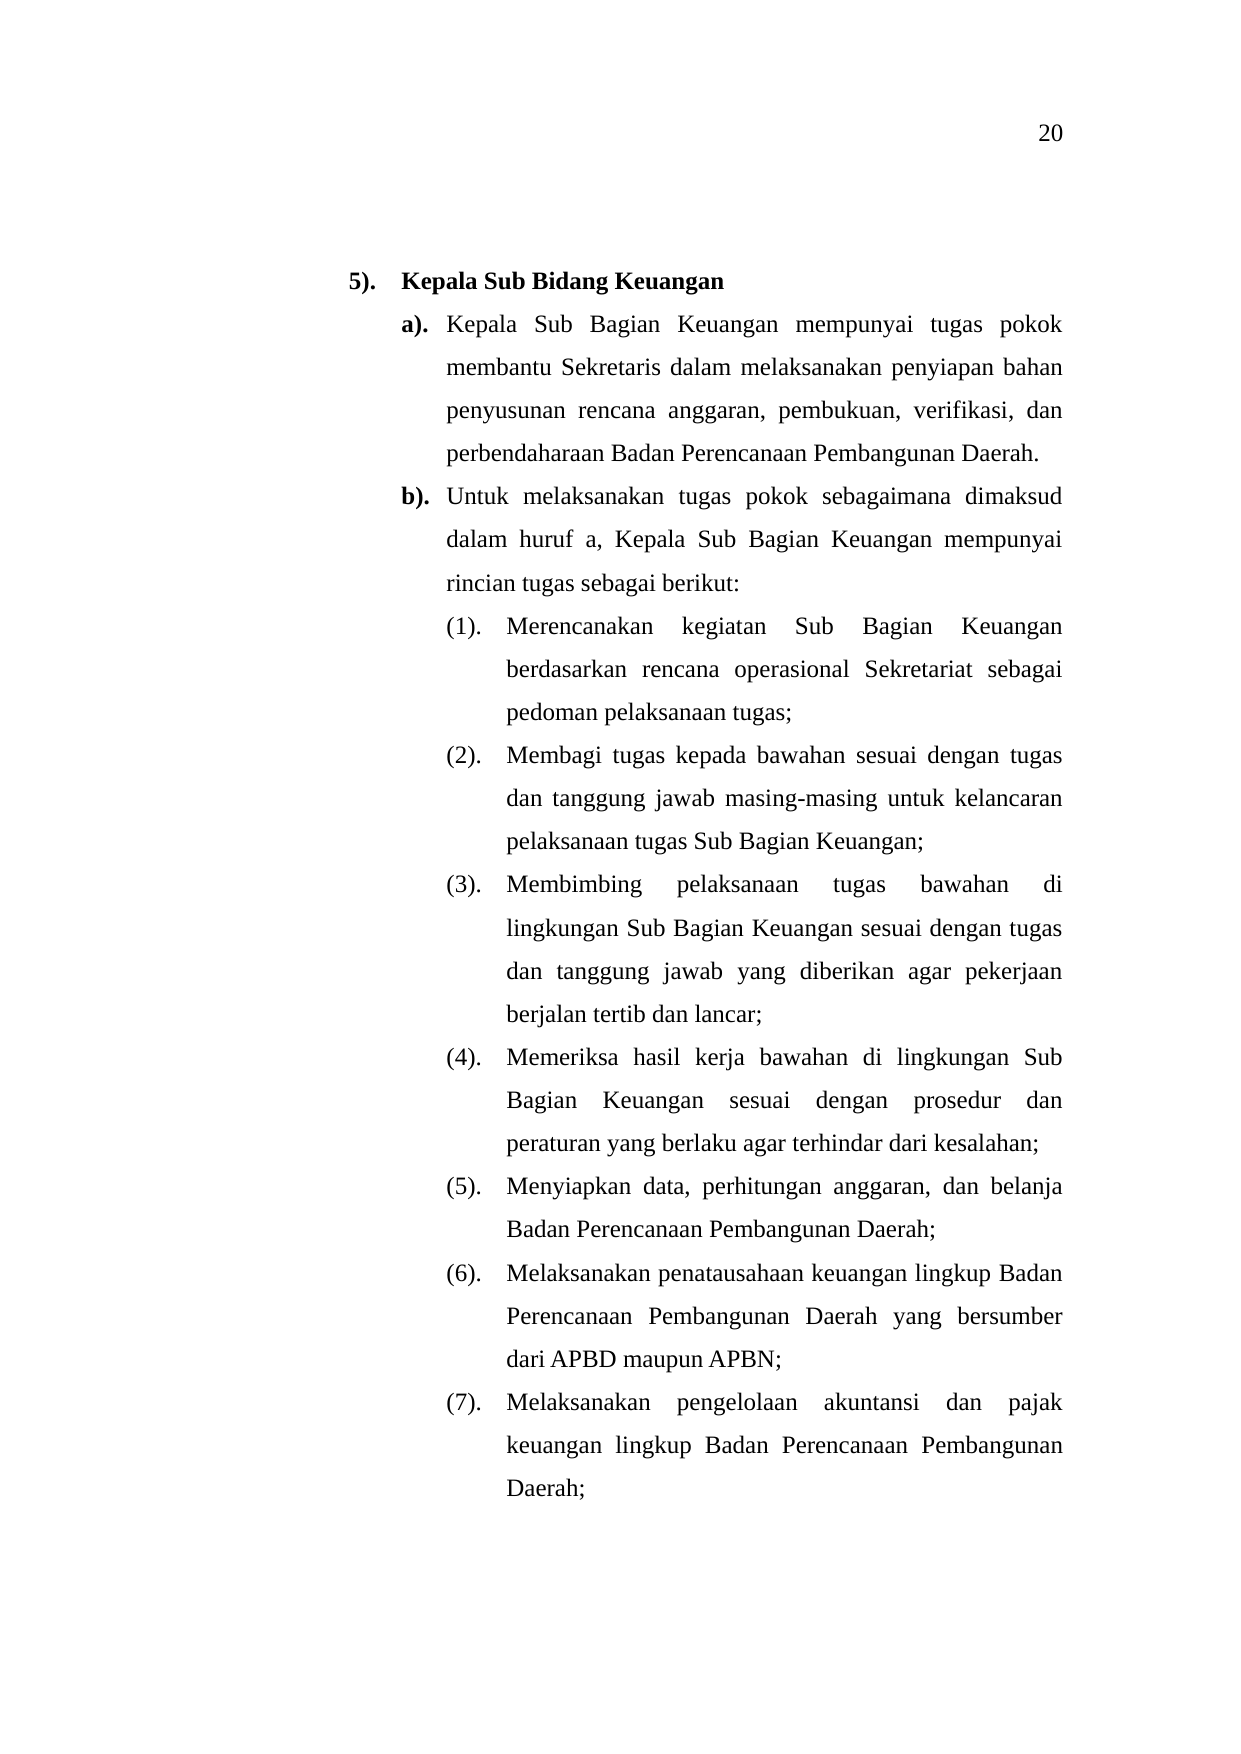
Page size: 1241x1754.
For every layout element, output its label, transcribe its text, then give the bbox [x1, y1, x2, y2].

list Untuk melaksanakan tugas pokok sebagaimana dimaksud dalam huruf a, Kepala Sub Bagian Keuangan mempunyai rincian tugas sebagai berikut: [401, 481, 1063, 596]
list Memeriksa hasil kerja bawahan di lingkungan Sub Bagian Keuangan sesuai dengan prosedur dan peraturan yang berlaku agar terhindar dari kesalahan; [446, 1042, 1063, 1157]
list Melaksanakan pengelolaan akuntansi dan pajak keuangan lingkup Badan Perencanaan Pembangunan Daerah; [446, 1387, 1063, 1502]
list Membimbing pelaksanaan tugas bawahan di lingkungan Sub Bagian Keuangan sesuai dengan tugas dan tanggung jawab yang diberikan agar pekerjaan berjalan tertib dan lancar; [446, 869, 1063, 1028]
list Merencanakan kegiatan Sub Bagian Keuangan berdasarkan rencana operasional Sekretariat sebagai pedoman pelaksanaan tugas; [446, 611, 1063, 726]
list Menyiapkan data, perhitungan anggaran, dan belanja Badan Perencanaan Pembangunan Daerah; [446, 1171, 1063, 1243]
list Melaksanakan penatausahaan keuangan lingkup Badan Perencanaan Pembangunan Daerah yang bersumber dari APBD maupun APBN; [446, 1258, 1063, 1373]
list Kepala Sub Bagian Keuangan mempunyai tugas pokok membantu Sekretaris dalam melaksanakan penyiapan bahan penyusunan rencana anggaran, pembukuan, verifikasi, dan perbendaharaan Badan Perencanaan Pembangunan Daerah. [401, 309, 1063, 467]
list Membagi tugas kepada bawahan sesuai dengan tugas dan tanggung jawab masing-masing untuk kelancaran pelaksanaan tugas Sub Bagian Keuangan; [446, 740, 1063, 855]
list Kepala Sub Bidang Keuangan [349, 266, 1063, 294]
